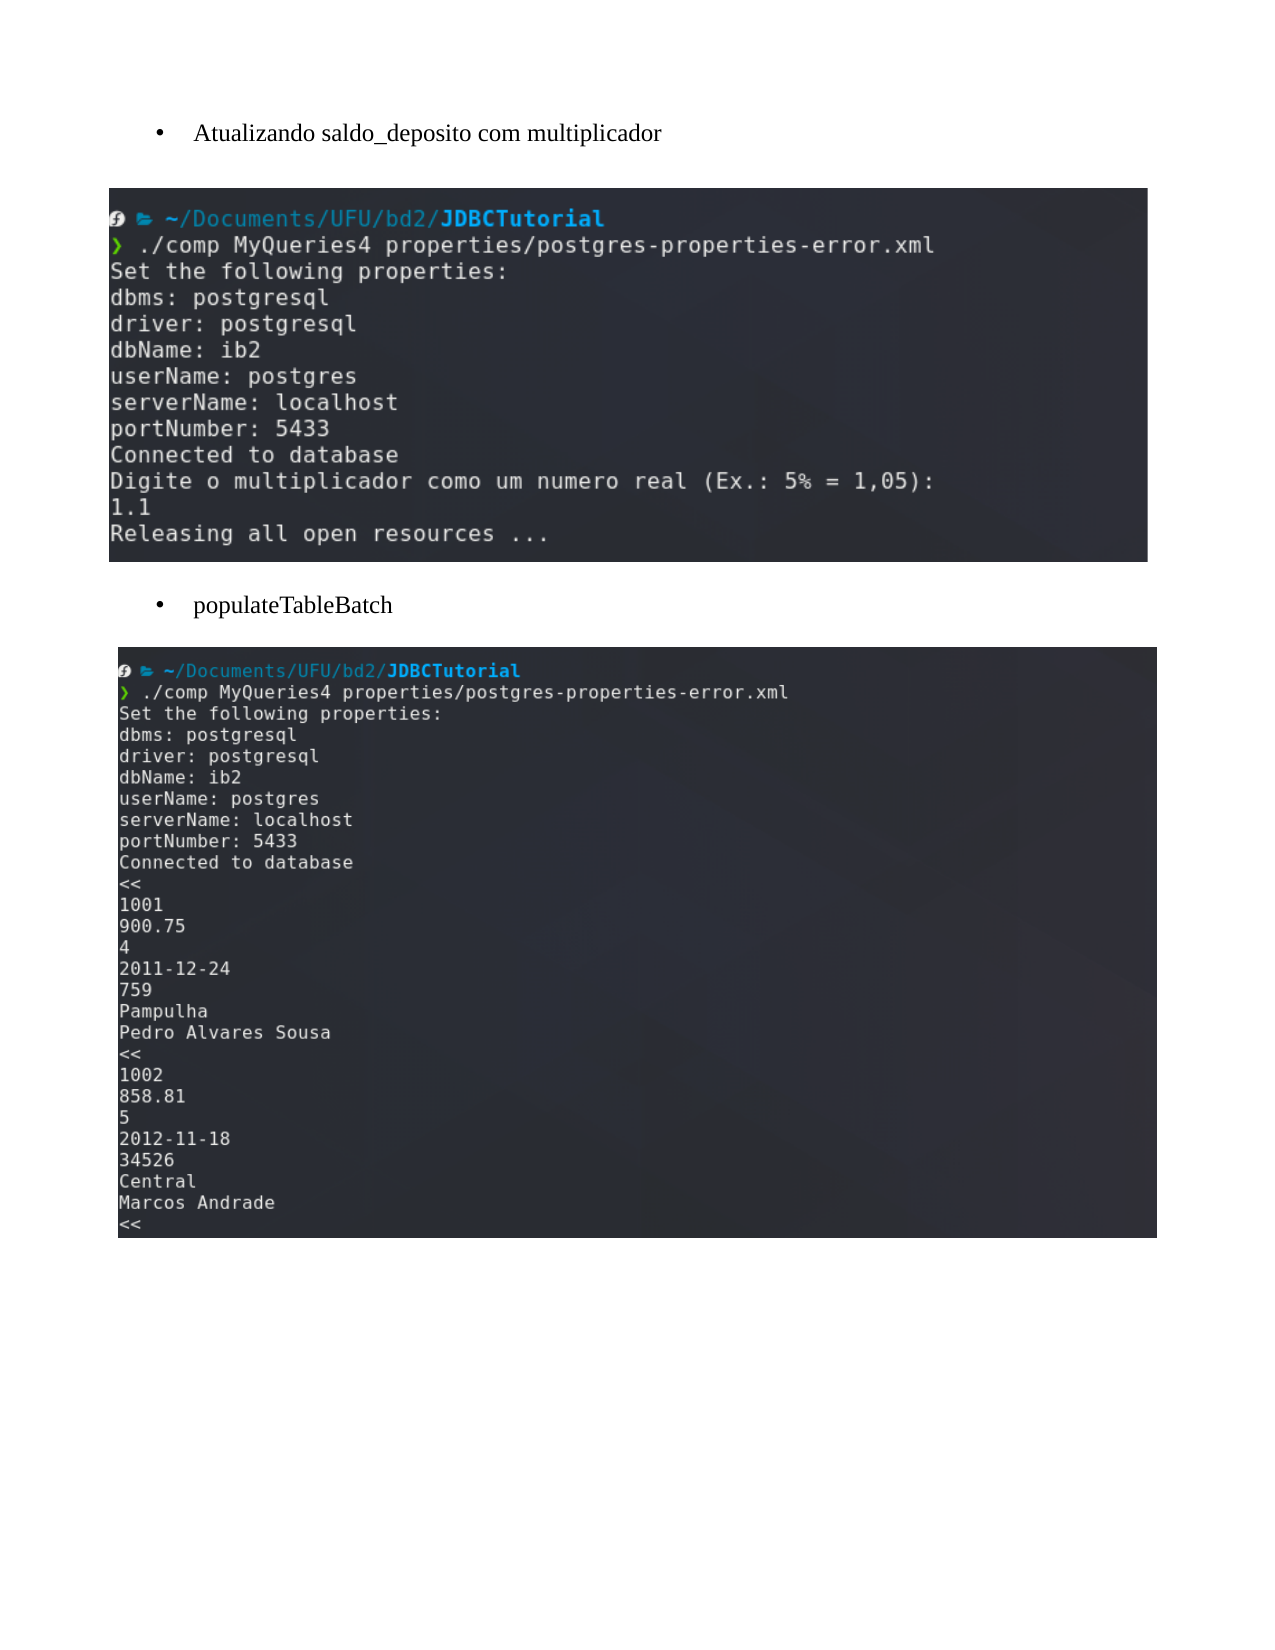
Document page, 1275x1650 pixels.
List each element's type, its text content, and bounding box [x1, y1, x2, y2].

picture [118, 647, 1157, 1238]
list Atualizando saldo_deposito com multiplicador [156, 118, 1157, 147]
list populateTableBatch [156, 590, 1157, 619]
picture [109, 188, 1148, 562]
